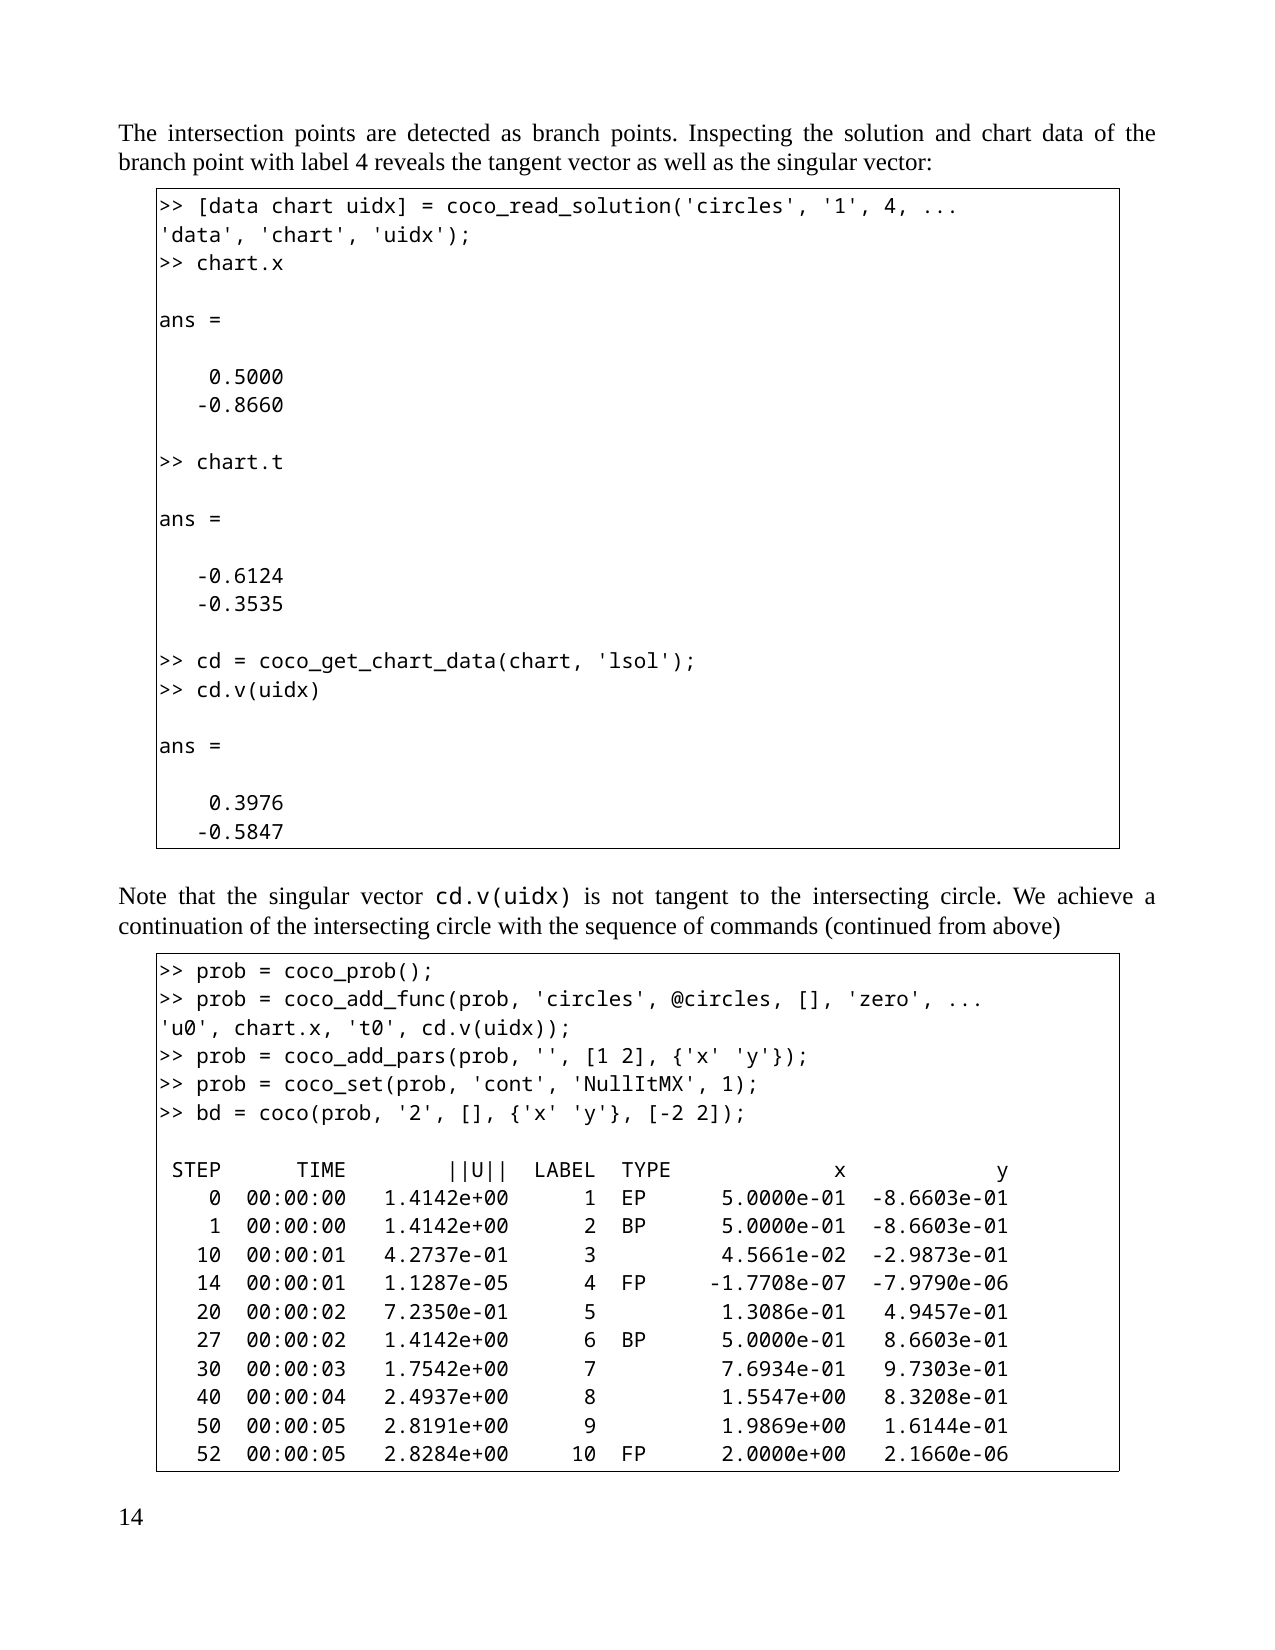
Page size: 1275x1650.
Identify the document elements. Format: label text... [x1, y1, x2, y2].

text >> chart.x [157, 245, 1119, 277]
text >> prob = coco_prob(); [157, 954, 1119, 981]
text 'u0', chart.x, 't0', cd.v(uidx)); [157, 1009, 1119, 1038]
text -0.5847 [157, 814, 1119, 848]
text ans = [157, 302, 1119, 333]
text The intersection points are detected as branch points. Inspecting the solution and chart data of the branch point with label 4 reveals the tangent vector as well as the singular vector: [118, 118, 1157, 176]
text 'data', 'chart', 'uidx'); [157, 217, 1119, 245]
text -0.8660 [157, 387, 1119, 419]
text STEP TIME ||U|| LABEL TYPE x y [157, 1152, 1119, 1180]
text 14 00:00:01 1.1287e-05 4 FP -1.7708e-07 -7.9790e-06 [157, 1265, 1119, 1294]
text >> prob = coco_add_pars(prob, '', [1 2], {'x' 'y'}); [157, 1038, 1119, 1066]
text ans = [157, 728, 1119, 760]
text >> cd.v(uidx) [157, 672, 1119, 703]
text >> [data chart uidx] = coco_read_solution('circles', '1', 4, ... [157, 189, 1119, 217]
text 10 00:00:01 4.2737e-01 3 4.5661e-02 -2.9873e-01 [157, 1237, 1119, 1265]
text Note that the singular vector cd.v(uidx) is not tangent to the intersecting circle. We achieve a continuation of the intersecting circle with the sequence of commands (continued from above) [118, 880, 1157, 940]
text >> prob = coco_add_func(prob, 'circles', @circles, [], 'zero', ... [157, 981, 1119, 1009]
text 52 00:00:05 2.8284e+00 10 FP 2.0000e+00 2.1660e-06 [157, 1436, 1119, 1471]
text 0 00:00:00 1.4142e+00 1 EP 5.0000e-01 -8.6603e-01 [157, 1180, 1119, 1208]
text >> cd = coco_get_chart_data(chart, 'lsol'); [157, 643, 1119, 672]
text ans = [157, 501, 1119, 532]
text 27 00:00:02 1.4142e+00 6 BP 5.0000e-01 8.6603e-01 [157, 1322, 1119, 1351]
text 40 00:00:04 2.4937e+00 8 1.5547e+00 8.3208e-01 [157, 1379, 1119, 1408]
text >> prob = coco_set(prob, 'cont', 'NullItMX', 1); [157, 1066, 1119, 1095]
text >> bd = coco(prob, '2', [], {'x' 'y'}, [-2 2]); [157, 1095, 1119, 1126]
text 50 00:00:05 2.8191e+00 9 1.9869e+00 1.6144e-01 [157, 1408, 1119, 1436]
text 0.3976 [157, 785, 1119, 814]
text 0.5000 [157, 359, 1119, 387]
text 1 00:00:00 1.4142e+00 2 BP 5.0000e-01 -8.6603e-01 [157, 1208, 1119, 1237]
text 20 00:00:02 7.2350e-01 5 1.3086e-01 4.9457e-01 [157, 1294, 1119, 1322]
text -0.3535 [157, 586, 1119, 618]
text >> chart.t [157, 444, 1119, 476]
text -0.6124 [157, 558, 1119, 586]
text 30 00:00:03 1.7542e+00 7 7.6934e-01 9.7303e-01 [157, 1351, 1119, 1379]
